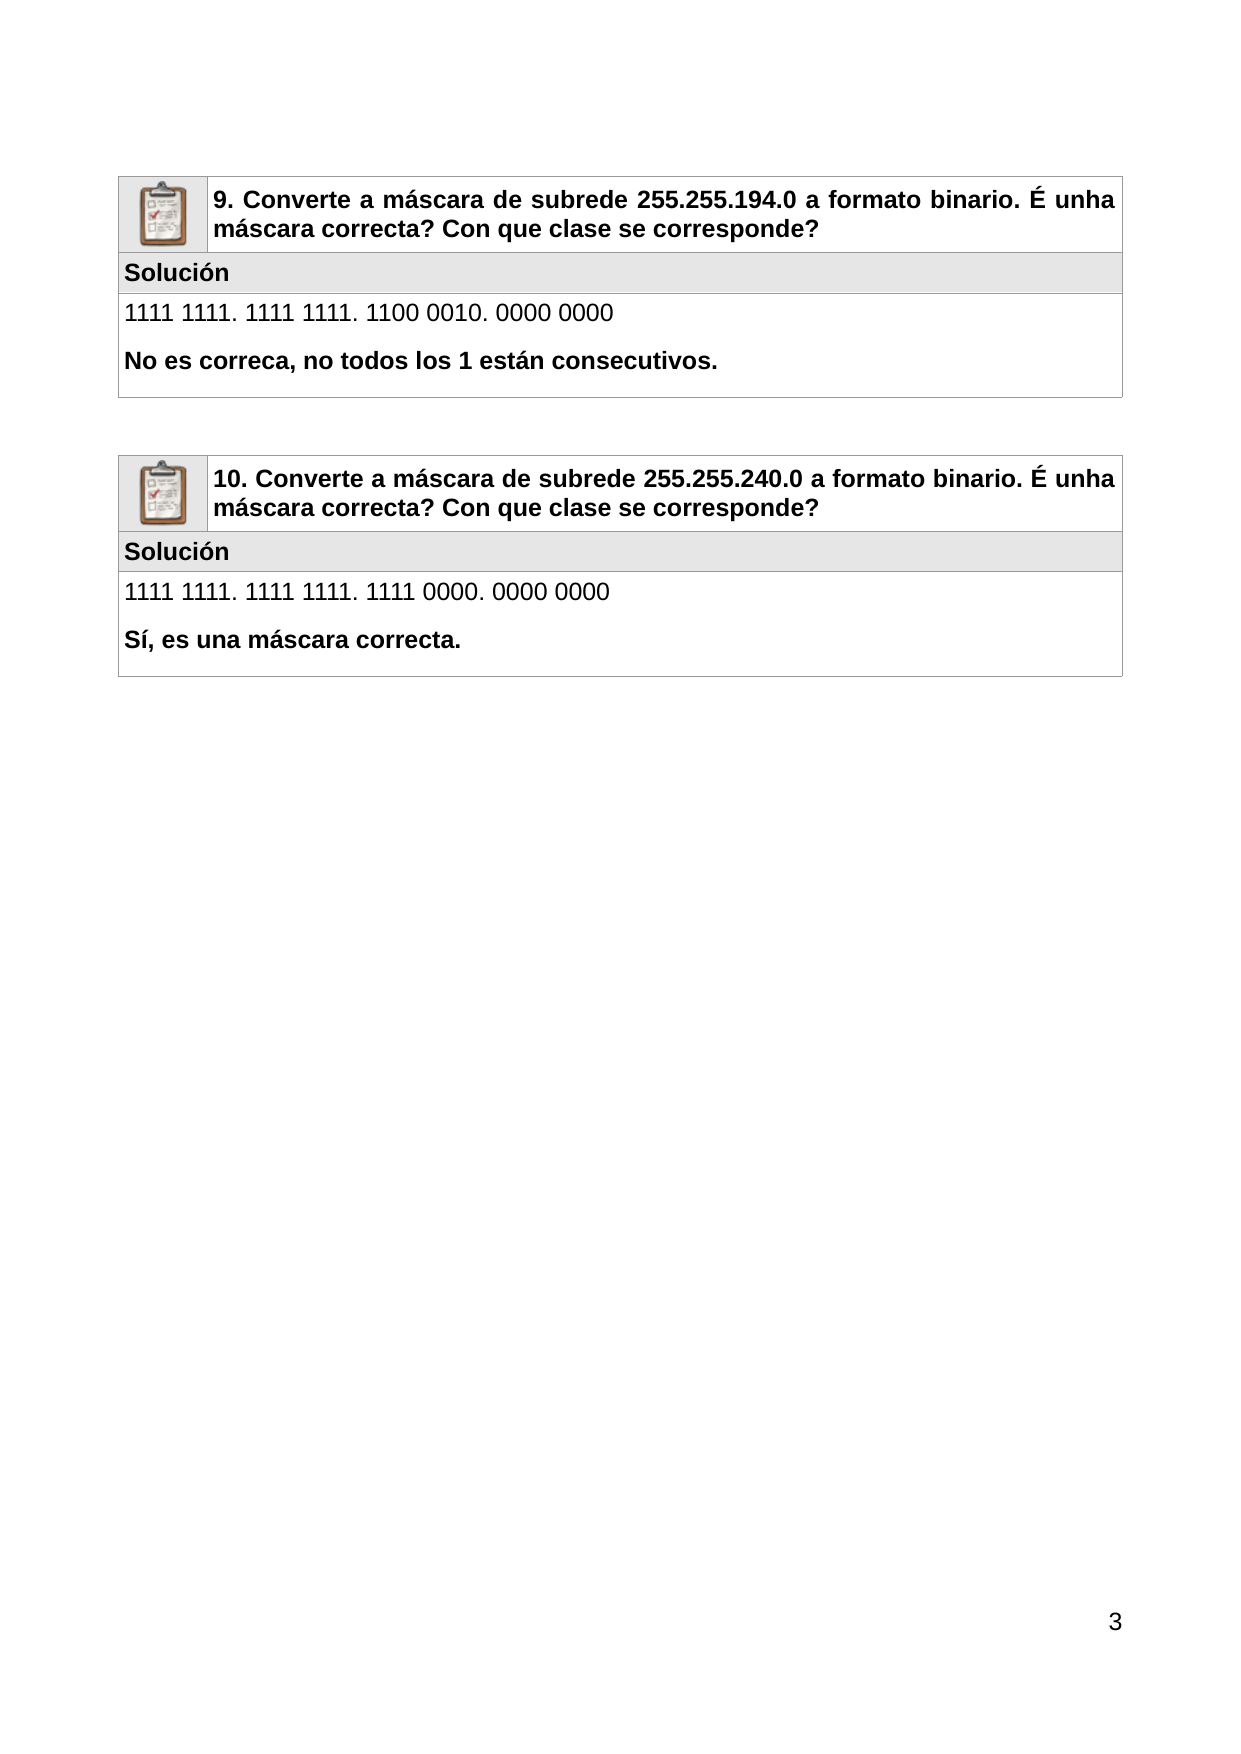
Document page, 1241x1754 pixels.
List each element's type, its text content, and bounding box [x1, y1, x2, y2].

table_header [119, 177, 207, 252]
picture [130, 181, 195, 247]
table_header [119, 456, 207, 531]
table_header 9. Converte a máscara de subrede 255.255.194.0 a formato binario. É unha máscara correcta? Con que clase se corresponde? [208, 177, 1122, 252]
table_header 10. Converte a máscara de subrede 255.255.240.0 a formato binario. É unha máscara correcta? Con que clase se corresponde? [208, 456, 1122, 531]
table_cell 1111 1111. 1111 1111. 1100 0010. 0000 0000 No es correca, no todos los 1 están consecutivos. [119, 294, 1122, 397]
table_cell 1111 1111. 1111 1111. 1111 0000. 0000 0000 Sí, es una máscara correcta. [119, 572, 1122, 676]
table_cell Solución [119, 532, 1122, 571]
table_cell Solución [119, 253, 1122, 292]
picture [130, 460, 195, 526]
